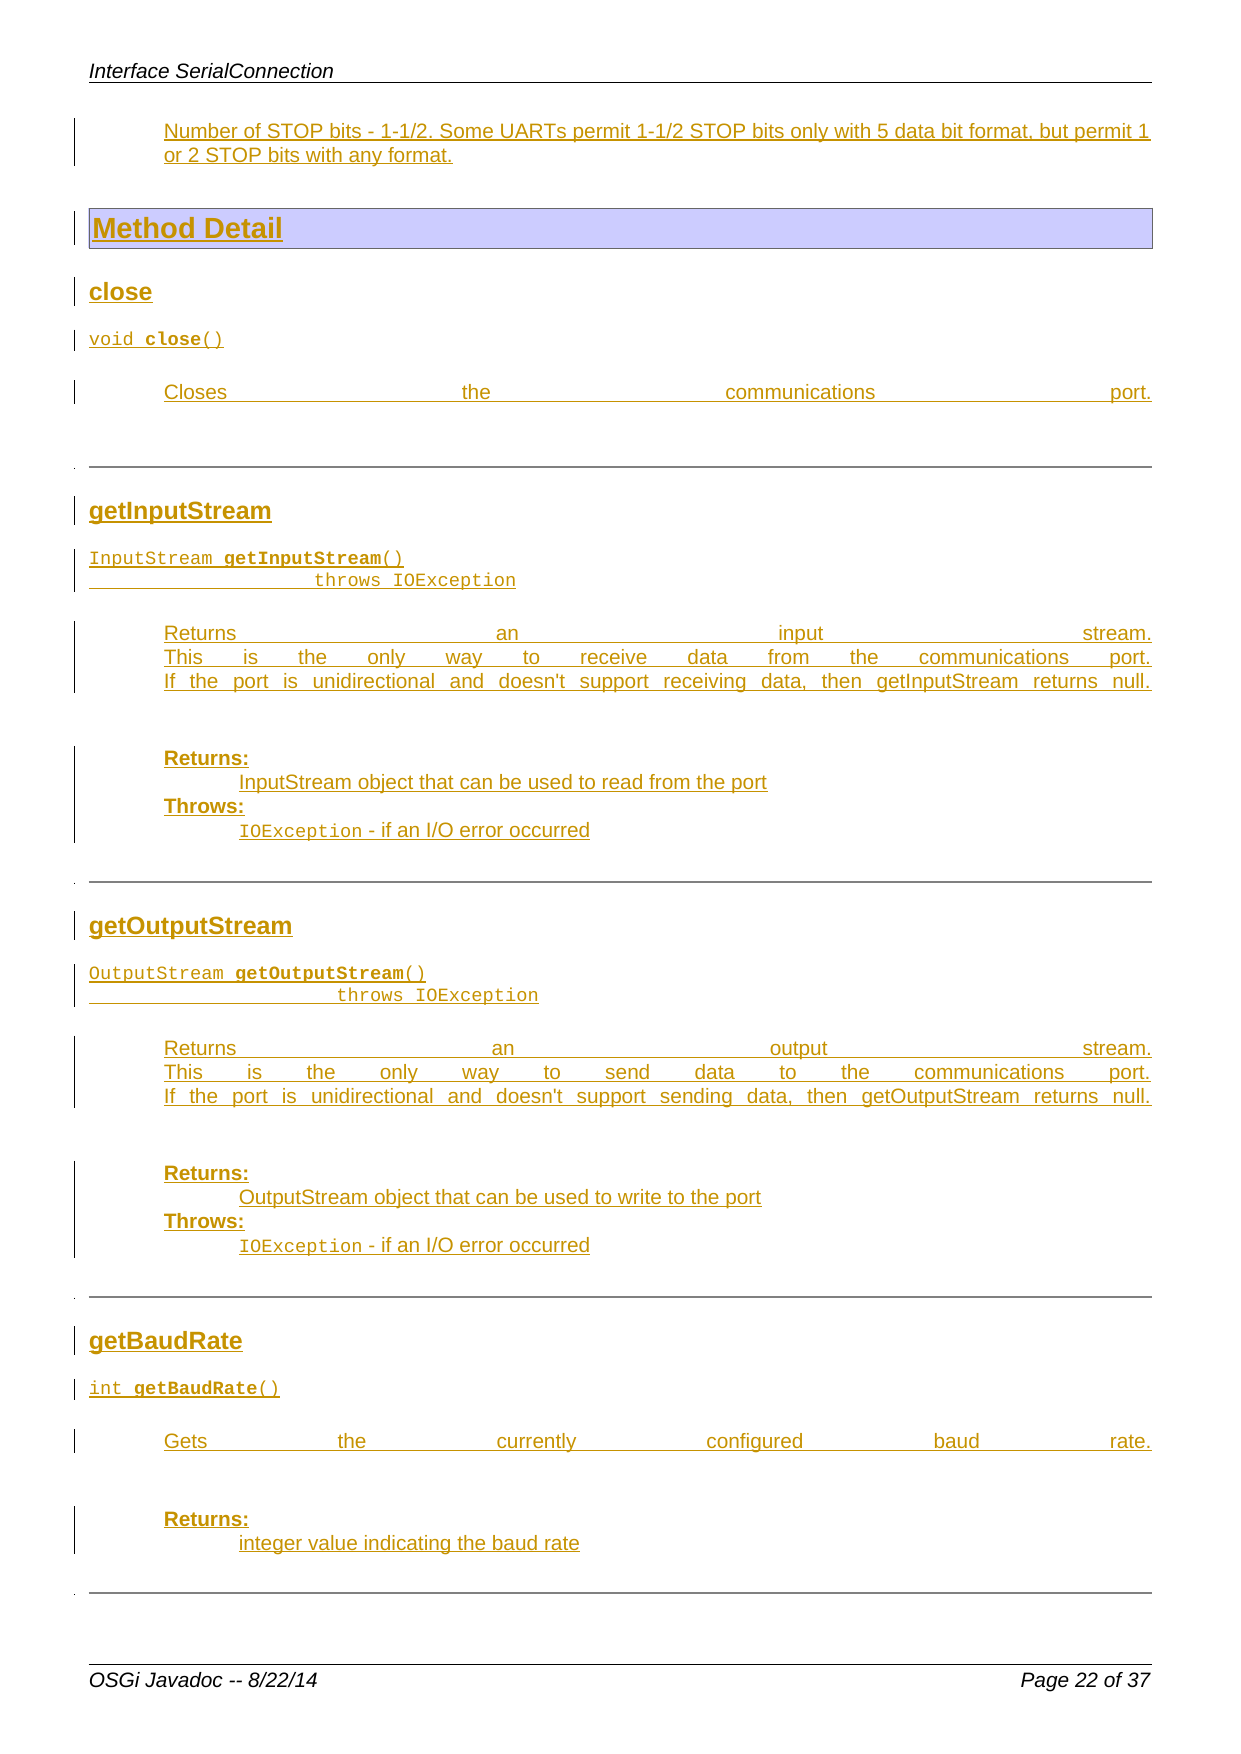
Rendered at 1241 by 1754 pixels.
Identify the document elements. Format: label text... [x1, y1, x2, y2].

text void close() [88, 330, 1152, 351]
subtitle getInputStream [88, 496, 1152, 525]
text integer value indicating the baud rate [238, 1530, 1152, 1554]
text [163, 1451, 1152, 1477]
text Closes the communications port. [163, 380, 1152, 401]
text IOException - if an I/O error occurred [238, 1233, 1152, 1258]
text [163, 691, 1152, 717]
text Returns: [163, 1161, 1152, 1185]
text InputStream object that can be used to read from the port [238, 770, 1152, 794]
text Returns an input stream. [163, 621, 1152, 642]
text InputStream getInputStream() throws IOException [88, 549, 1152, 592]
text Returns an output stream. [163, 1036, 1152, 1057]
text Throws: [163, 1209, 1152, 1233]
subtitle close [88, 277, 1152, 306]
text If the port is unidirectional and doesn't support receiving data, then getInputStream returns null. [163, 667, 1152, 690]
text Gets the currently configured baud rate. [163, 1429, 1152, 1450]
text [163, 402, 1152, 428]
text int getBaudRate() [88, 1379, 1152, 1400]
subtitle getOutputStream [88, 911, 1152, 940]
text This is the only way to receive data from the communications port. [163, 643, 1152, 666]
text OutputStream getOutputStream() throws IOException [88, 964, 1152, 1007]
text Throws: [163, 794, 1152, 818]
text OutputStream object that can be used to write to the port [238, 1185, 1152, 1209]
text Number of STOP bits - 1-1/2. Some UARTs permit 1-1/2 STOP bits only with 5 data bit format, but permit 1 or 2 STOP bits with any format. [163, 118, 1152, 166]
subtitle Method Detail [90, 209, 1152, 248]
text IOException - if an I/O error occurred [238, 818, 1152, 843]
text [163, 1106, 1152, 1132]
text This is the only way to send data to the communications port. If the port is unidirectional and doesn't support sending data, then getOutputStream returns null. [163, 1058, 1152, 1105]
subtitle getBaudRate [88, 1326, 1152, 1355]
text Returns: [163, 1506, 1152, 1530]
text Returns: [163, 746, 1152, 770]
